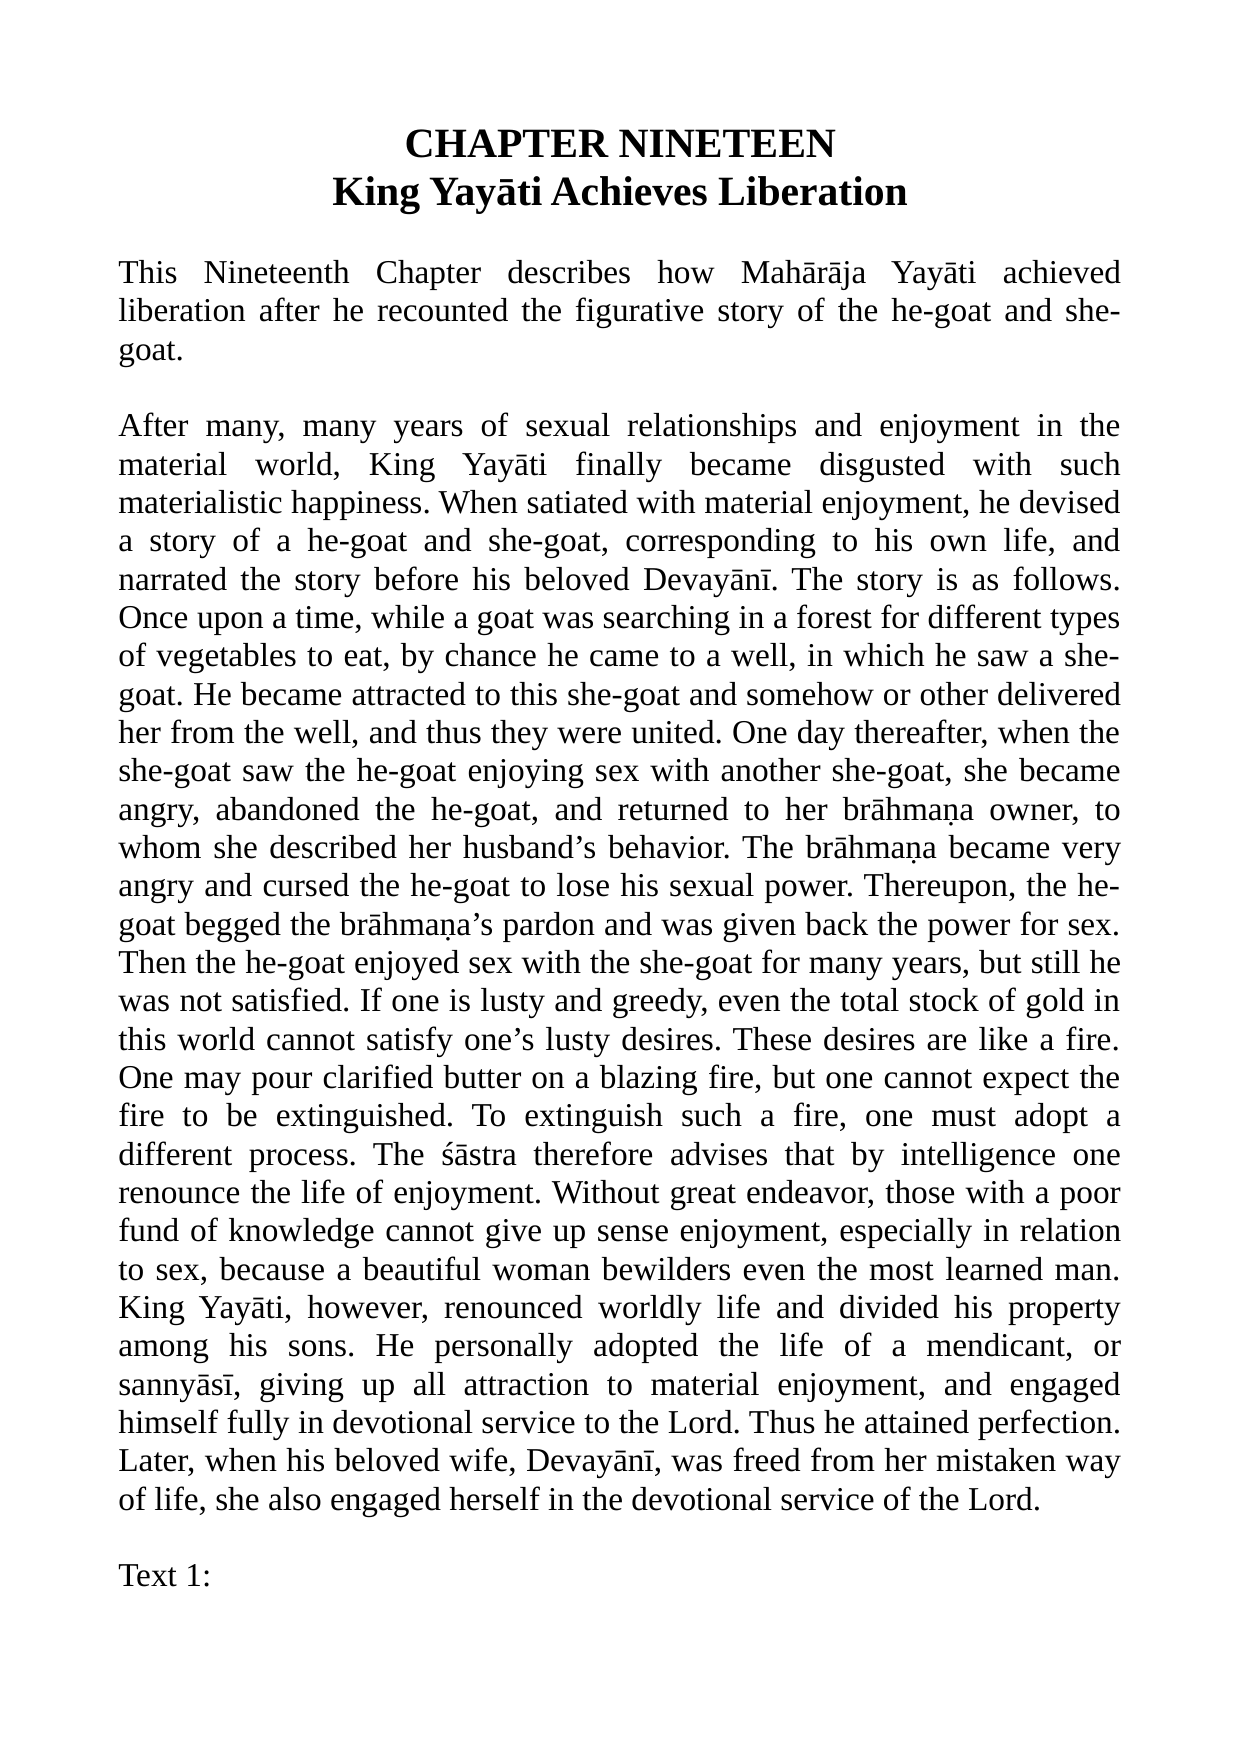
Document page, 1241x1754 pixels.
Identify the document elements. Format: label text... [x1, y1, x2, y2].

text After many, many years of sexual relationships and enjoyment in the material world, King Yayāti finally became disgusted with such materialistic happiness. When satiated with material enjoyment, he devised a story of a he-goat and she-goat, corresponding to his own life, and narrated the story before his beloved Devayānī. The story is as follows. Once upon a time, while a goat was searching in a forest for different types of vegetables to eat, by chance he came to a well, in which he saw a she-goat. He became attracted to this she-goat and somehow or other delivered her from the well, and thus they were united. One day thereafter, when the she-goat saw the he-goat enjoying sex with another she-goat, she became angry, abandoned the he-goat, and returned to her brāhmaṇa owner, to whom she described her husband’s behavior. The brāhmaṇa became very angry and cursed the he-goat to lose his sexual power. Thereupon, the he-goat begged the brāhmaṇa’s pardon and was given back the power for sex. Then the he-goat enjoyed sex with the she-goat for many years, but still he was not satisfied. If one is lusty and greedy, even the total stock of gold in this world cannot satisfy one’s lusty desires. These desires are like a fire. One may pour clarified butter on a blazing fire, but one cannot expect the fire to be extinguished. To extinguish such a fire, one must adopt a different process. The śāstra therefore advises that by intelligence one renounce the life of enjoyment. Without great endeavor, those with a poor fund of knowledge cannot give up sense enjoyment, especially in relation to sex, because a beautiful woman bewilders even the most learned man. King Yayāti, however, renounced worldly life and divided his property among his sons. He personally adopted the life of a mendicant, or sannyāsī, giving up all attraction to material enjoyment, and engaged himself fully in devotional service to the Lord. Thus he attained perfection. Later, when his beloved wife, Devayānī, was freed from her mistaken way of life, she also engaged herself in the devotional service of the Lord. [118, 406, 1122, 1517]
text CHAPTER NINETEEN [118, 118, 1122, 166]
text King Yayāti Achieves Liberation [118, 166, 1122, 214]
text Text 1: [118, 1556, 1122, 1594]
text This Nineteenth Chapter describes how Mahārāja Yayāti achieved liberation after he recounted the figurative story of the he-goat and she-goat. [118, 252, 1122, 367]
